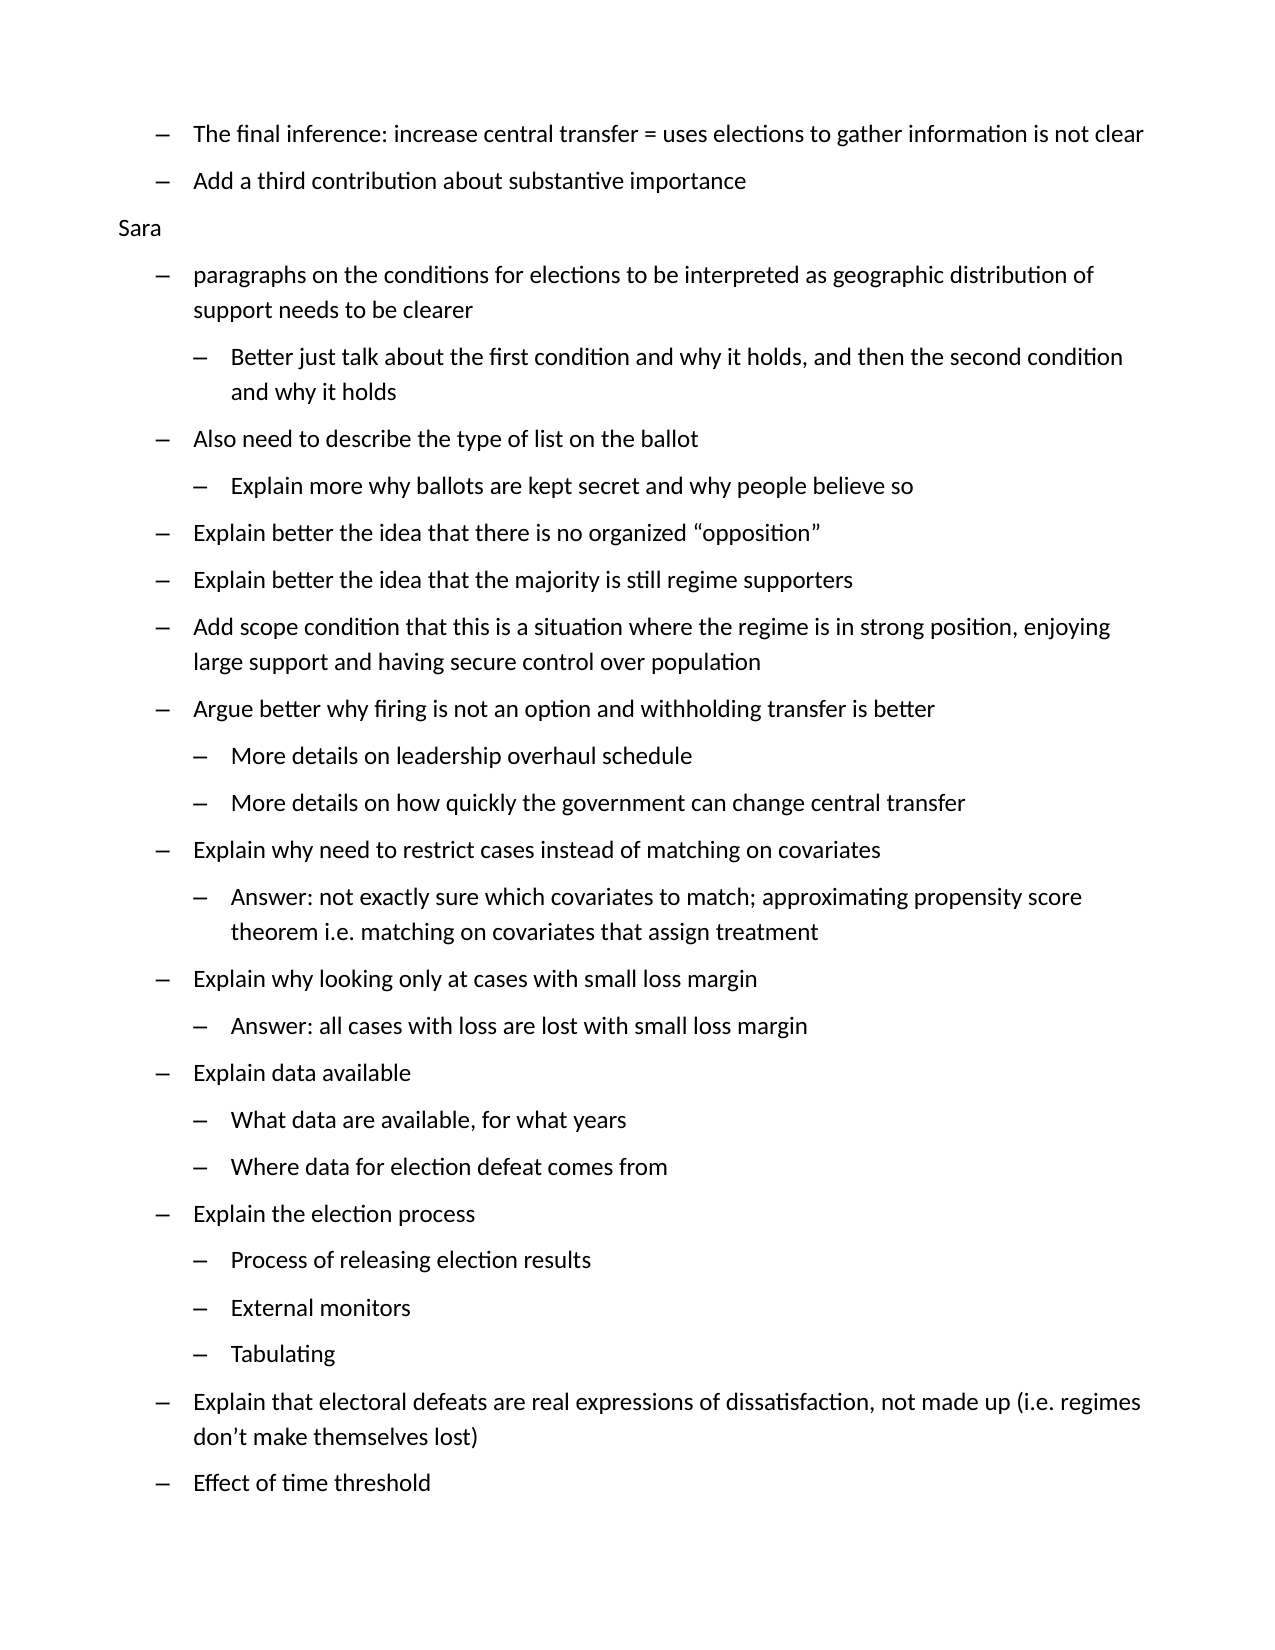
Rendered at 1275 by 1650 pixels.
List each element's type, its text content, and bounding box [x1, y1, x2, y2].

list Answer: not exactly sure which covariates to match; approximating propensity score theorem i.e. matching on covariates that assign treatment [193, 881, 1157, 946]
list Effect of time threshold [156, 1468, 1157, 1498]
list Explain why looking only at cases with small loss margin [156, 963, 1157, 993]
list Explain that electoral defeats are real expressions of dissatisfaction, not made up (i.e. regimes don’t make themselves lost) [156, 1386, 1157, 1451]
list Argue better why firing is not an option and withholding transfer is better [156, 693, 1157, 723]
list Where data for election defeat comes from [193, 1151, 1157, 1181]
list Process of releasing election results [193, 1245, 1157, 1275]
list paragraphs on the conditions for elections to be interpreted as geographic distribution of support needs to be clearer [156, 259, 1157, 324]
list Add a third contribution about substantive importance [156, 165, 1157, 196]
list Add scope condition that this is a situation where the regime is in strong position, enjoying large support and having secure control over population [156, 611, 1157, 676]
list Explain more why ballots are kept secret and why people believe so [193, 470, 1157, 501]
list Also need to describe the type of list on the ballot [156, 423, 1157, 453]
list The final inference: increase central transfer = uses elections to gather information is not clear [156, 118, 1157, 149]
list Better just talk about the first condition and why it holds, and then the second condition and why it holds [193, 341, 1157, 407]
list More details on how quickly the government can change central transfer [193, 787, 1157, 817]
list Explain the election process [156, 1198, 1157, 1228]
list What data are available, for what years [193, 1104, 1157, 1134]
list Explain better the idea that there is no organized “opposition” [156, 517, 1157, 547]
list External monitors [193, 1292, 1157, 1322]
list Answer: all cases with loss are lost with small loss margin [193, 1010, 1157, 1040]
list Explain data available [156, 1057, 1157, 1087]
list Explain better the idea that the majority is still regime supporters [156, 564, 1157, 594]
list More details on leadership overhaul schedule [193, 740, 1157, 770]
text Sara [118, 212, 1157, 243]
list Explain why need to restrict cases instead of matching on covariates [156, 834, 1157, 864]
list Tabulating [193, 1339, 1157, 1369]
